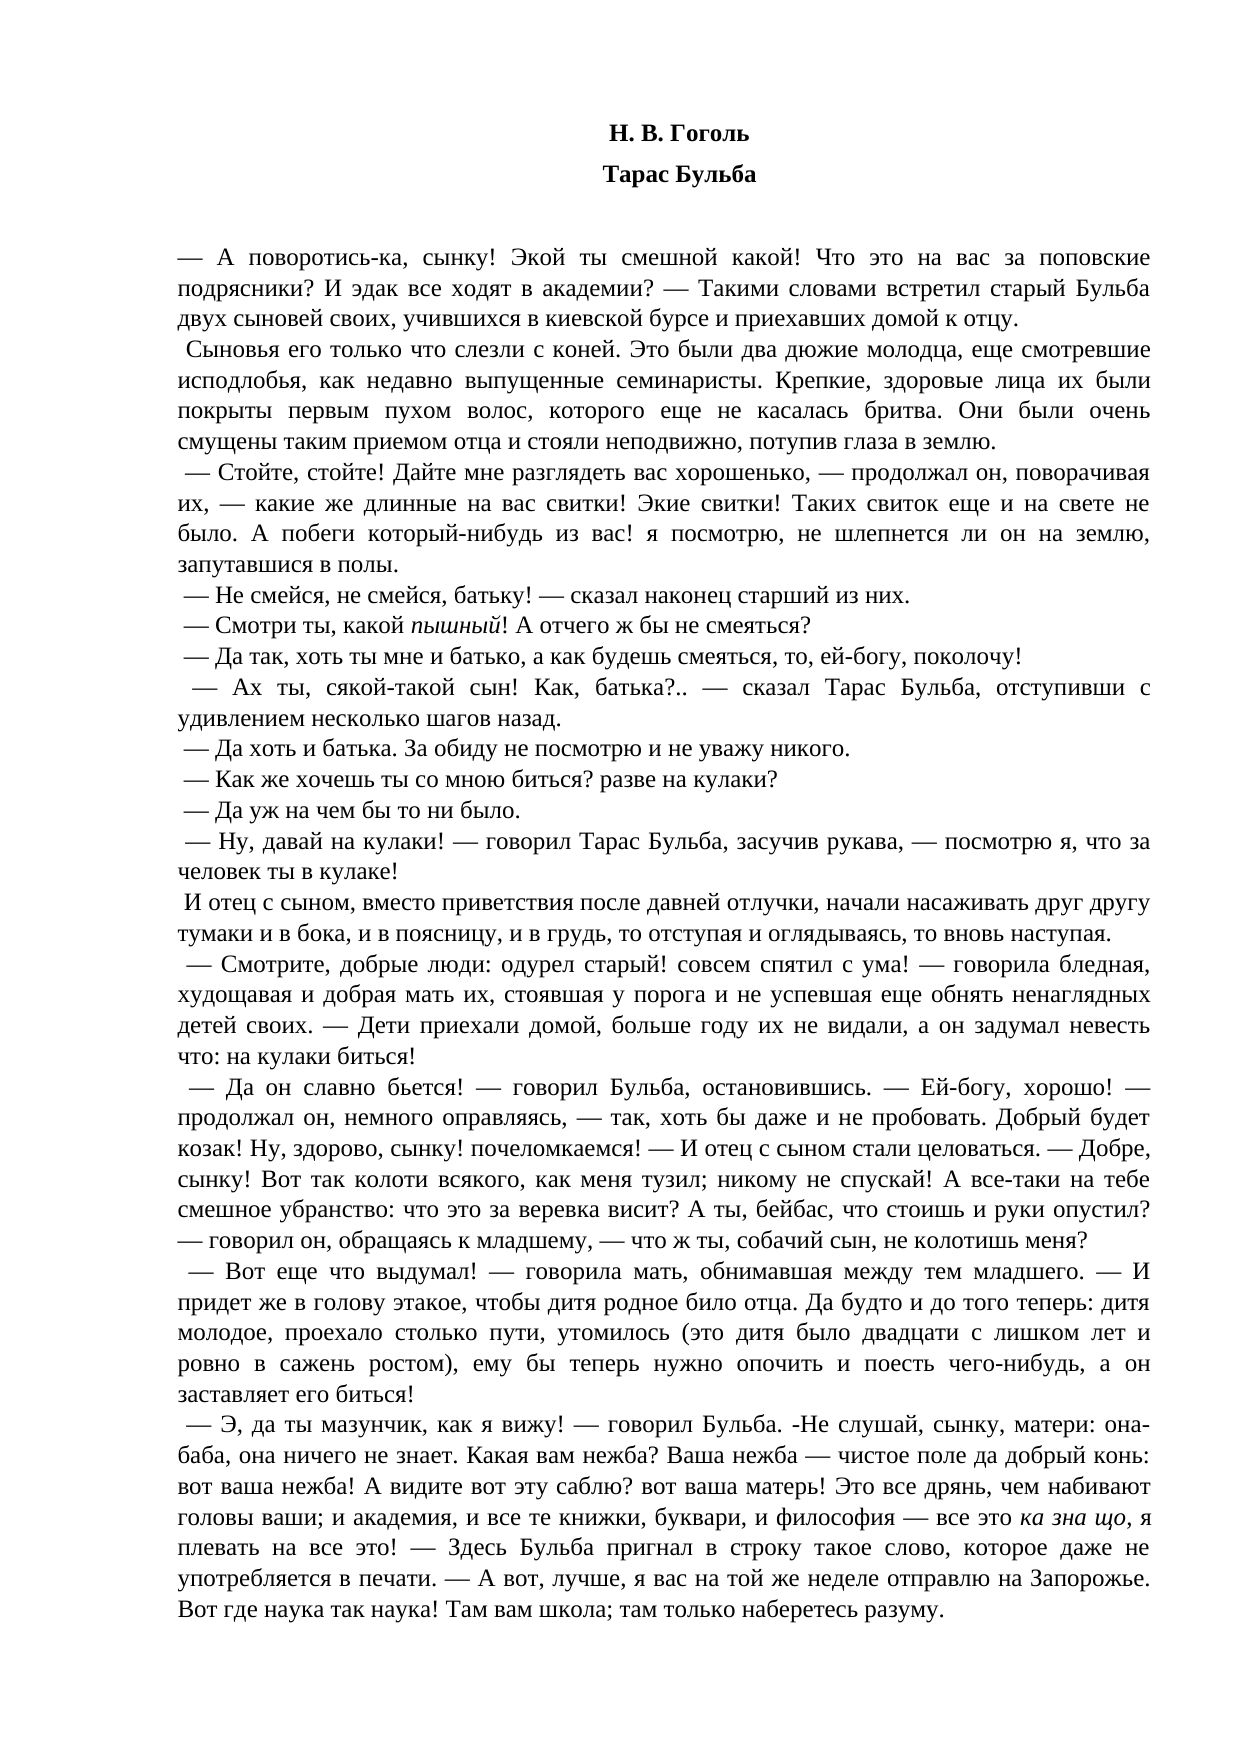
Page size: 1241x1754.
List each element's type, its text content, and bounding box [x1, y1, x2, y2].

text — Не смейся, не смейся, батьку! — сказал наконец старший из них. [177, 580, 1152, 609]
text Н. В. Гоголь [177, 118, 1152, 147]
text — Смотри ты, какой пышный! А отчего ж бы не смеяться? [177, 611, 1152, 639]
text — Да уж на чем бы то ни было. [177, 795, 1152, 824]
text — А поворотись-ка, сынку! Экой ты смешной какой! Что это на вас за поповские подрясники? И эдак все ходят в академии? — Такими словами встретил старый Бульба двух сыновей своих, учившихся в киевской бурсе и приехавших домой к отцу. [177, 242, 1152, 332]
text — Стойте, стойте! Дайте мне разглядеть вас хорошенько, — продолжал он, поворачивая их, — какие же длинные на вас свитки! Экие свитки! Таких свиток еще и на свете не было. А побеги который-нибудь из вас! я посмотрю, не шлепнется ли он на землю, запутавшися в полы. [177, 457, 1152, 578]
text — Да он славно бьется! — говорил Бульба, остановившись. — Ей-богу, хорошо! — продолжал он, немного оправляясь, — так, хоть бы даже и не пробовать. Добрый будет козак! Ну, здорово, сынку! почеломкаемся! — И отец с сыном стали целоваться. — Добре, сынку! Вот так колоти всякого, как меня тузил; никому не спускай! А все-таки на тебе смешное убранство: что это за веревка висит? А ты, бейбас, что стоишь и руки опустил? — говорил он, обращаясь к младшему, — что ж ты, собачий сын, не колотишь меня? [177, 1072, 1152, 1254]
text — Смотрите, добрые люди: одурел старый! совсем спятил с ума! — говорила бледная, худощавая и добрая мать их, стоявшая у порога и не успевшая еще обнять ненаглядных детей своих. — Дети приехали домой, больше году их не видали, а он задумал невесть что: на кулаки биться! [177, 949, 1152, 1069]
text Тарас Бульба [177, 159, 1152, 188]
text — Вот еще что выдумал! — говорила мать, обнимавшая между тем младшего. — И придет же в голову этакое, чтобы дитя родное било отца. Да будто и до того теперь: дитя молодое, проехало столько пути, утомилось (это дитя было двадцати с лишком лет и ровно в сажень ростом), ему бы теперь нужно опочить и поесть чего-нибудь, а он заставляет его биться! [177, 1256, 1152, 1408]
text — Э, да ты мазунчик, как я вижу! — говорил Бульба. -Не слушай, сынку, матери: она-баба, она ничего не знает. Какая вам нежба? Ваша нежба — чистое поле да добрый конь: вот ваша нежба! А видите вот эту саблю? вот ваша матерь! Это все дрянь, чем набивают головы ваши; и академия, и все те книжки, буквари, и философия — все это ка зна що, я плевать на все это! — Здесь Бульба пригнал в строку такое слово, которое даже не употребляется в печати. — А вот, лучше, я вас на той же неделе отправлю на Запорожье. Вот где наука так наука! Там вам школа; там только наберетесь разуму. [177, 1409, 1152, 1623]
text — Ах ты, сякой-такой сын! Как, батька?.. — сказал Тарас Бульба, отступивши с удивлением несколько шагов назад. [177, 672, 1152, 732]
text — Да так, хоть ты мне и батько, а как будешь смеяться, то, ей-богу, поколочу! [177, 641, 1152, 670]
text — Ну, давай на кулаки! — говорил Тарас Бульба, засучив рукава, — посмотрю я, что за человек ты в кулаке! [177, 826, 1152, 885]
text — Как же хочешь ты со мною биться? разве на кулаки? [177, 764, 1152, 793]
text Сыновья его только что слезли с коней. Это были два дюжие молодца, еще смотревшие исподлобья, как недавно выпущенные семинаристы. Крепкие, здоровые лица их были покрыты первым пухом волос, которого еще не касалась бритва. Они были очень смущены таким приемом отца и стояли неподвижно, потупив глаза в землю. [177, 334, 1152, 455]
text И отец с сыном, вместо приветствия после давней отлучки, начали насаживать друг другу тумаки и в бока, и в поясницу, и в грудь, то отступая и оглядываясь, то вновь наступая. [177, 887, 1152, 947]
text — Да хоть и батька. За обиду не посмотрю и не уважу никого. [177, 733, 1152, 762]
